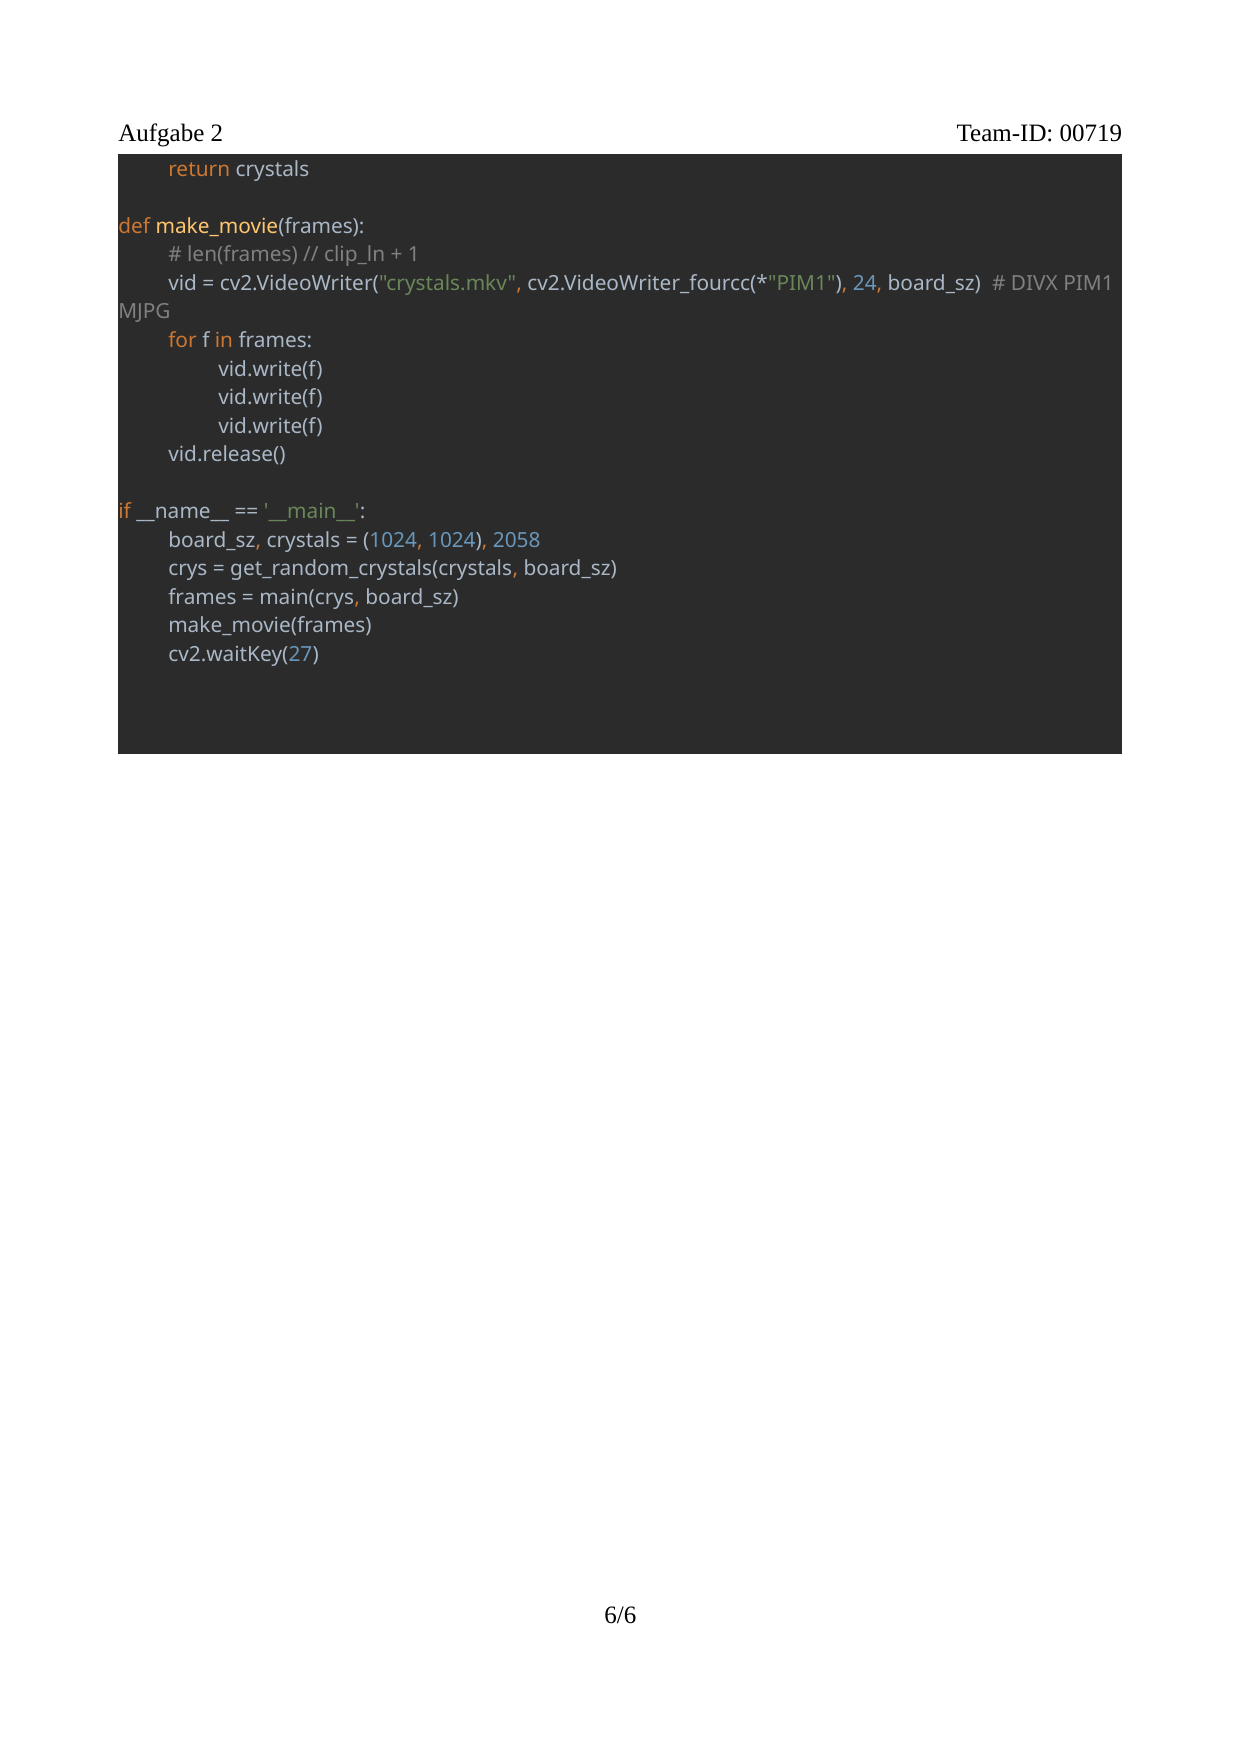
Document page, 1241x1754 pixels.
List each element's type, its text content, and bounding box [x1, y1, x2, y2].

text vid = cv2.VideoWriter("crystals.mkv", cv2.VideoWriter_fourcc(*"PIM1"), 24, board_sz) # DIVX PIM1 MJPG [118, 268, 1122, 325]
text crys = get_random_crystals(crystals, board_sz) [118, 553, 1122, 582]
text # len(frames) // clip_ln + 1 [118, 239, 1122, 268]
text vid.write(f) [118, 354, 1122, 382]
text vid.write(f) [118, 411, 1122, 439]
text def make_movie(frames): [118, 211, 1122, 239]
text frames = main(crys, board_sz) [118, 582, 1122, 610]
text make_movie(frames) [118, 610, 1122, 639]
text board_sz, crystals = (1024, 1024), 2058 [118, 525, 1122, 553]
text if __name__ == '__main__': [118, 496, 1122, 525]
text vid.release() [118, 439, 1122, 468]
text vid.write(f) [118, 382, 1122, 411]
text return crystals [118, 154, 1122, 183]
text cv2.waitKey(27) [118, 639, 1122, 667]
text for f in frames: [118, 325, 1122, 354]
